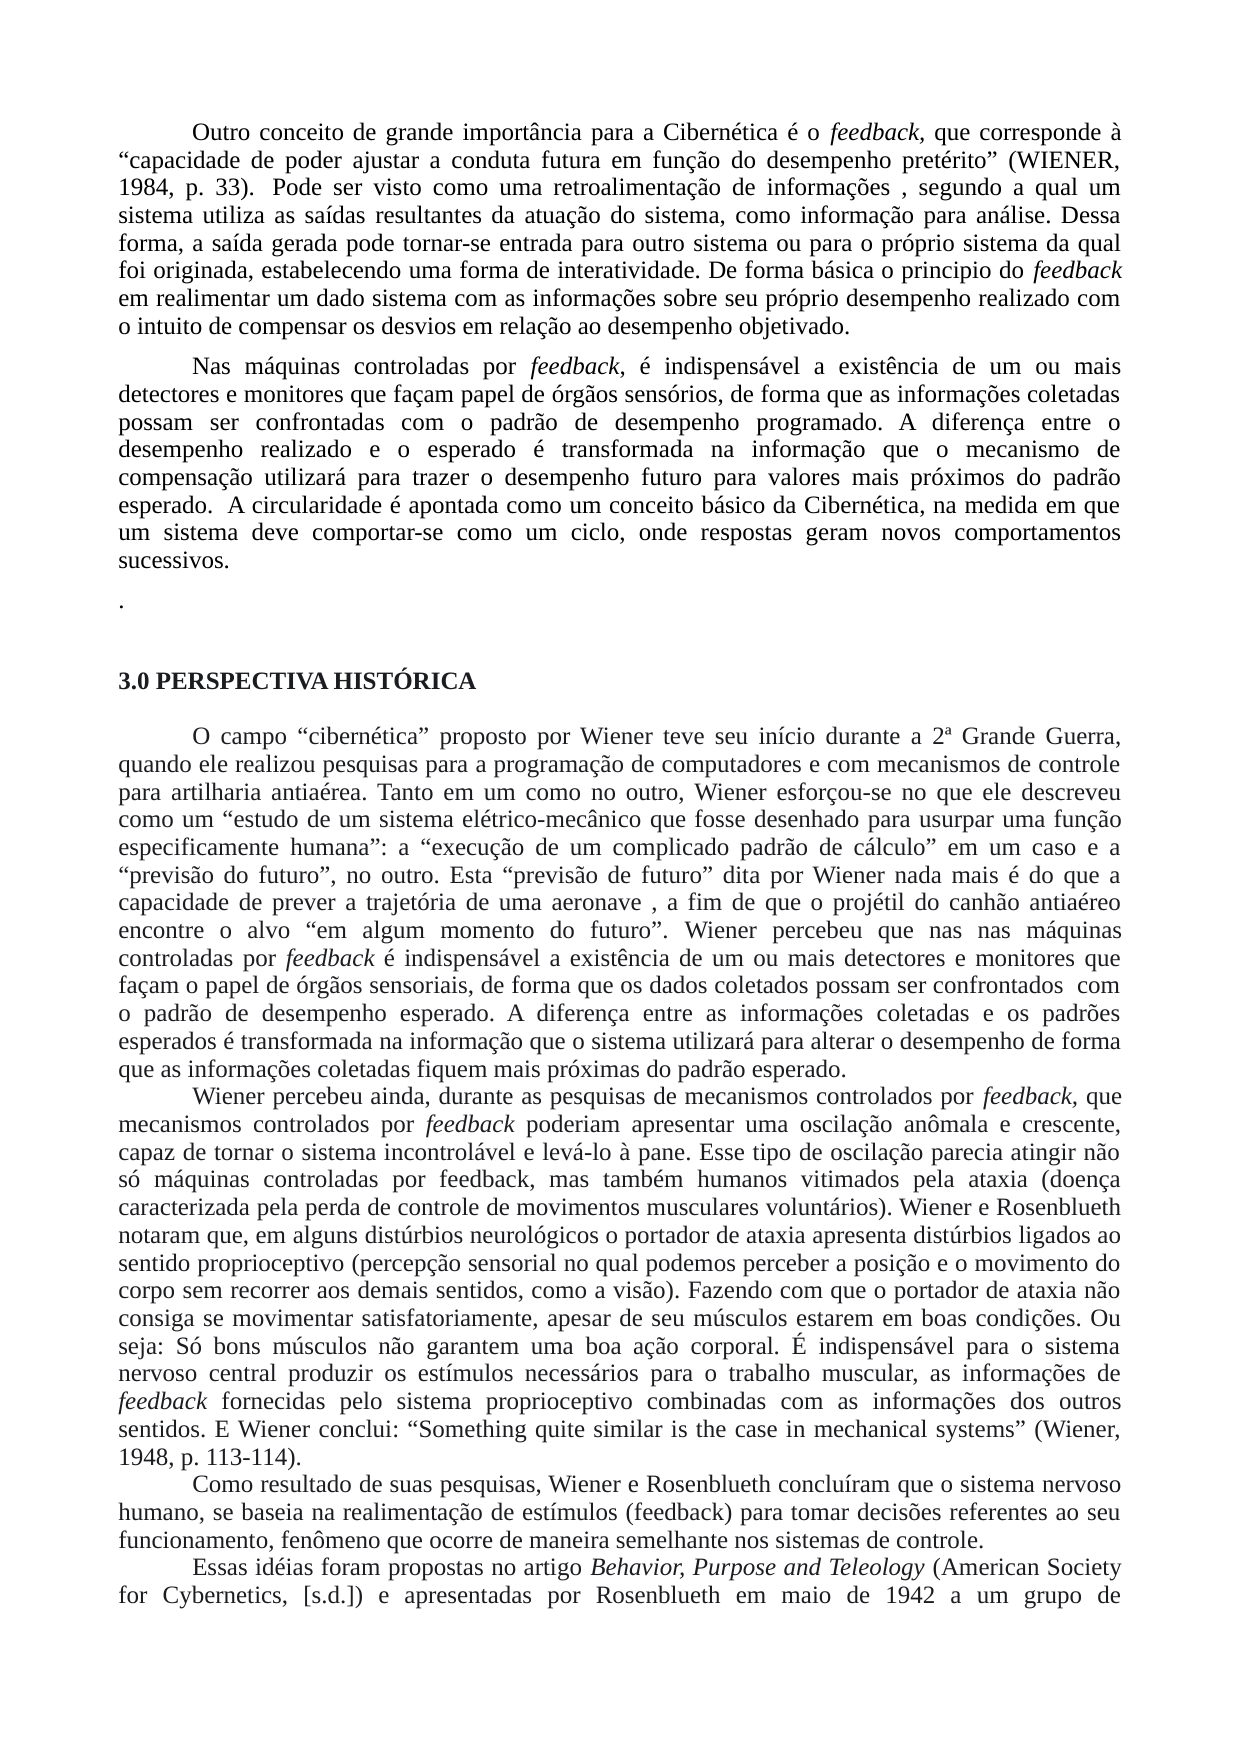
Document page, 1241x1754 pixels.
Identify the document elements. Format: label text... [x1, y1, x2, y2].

text Outro conceito de grande importância para a Cibernética é o feedback, que corresponde à “capacidade de poder ajustar a conduta futura em função do desempenho pretérito” (WIENER, 1984, p. 33). Pode ser visto como uma retroalimentação de informações , segundo a qual um sistema utiliza as saídas resultantes da atuação do sistema, como informação para análise. Dessa forma, a saída gerada pode tornar-se entrada para outro sistema ou para o próprio sistema da qual foi originada, estabelecendo uma forma de interatividade. De forma básica o principio do feedback em realimentar um dado sistema com as informações sobre seu próprio desempenho realizado com o intuito de compensar os desvios em relação ao desempenho objetivado. [118, 118, 1122, 340]
text . [118, 586, 1122, 614]
text 3.0 PERSPECTIVA HISTÓRICA [118, 667, 1122, 694]
text O campo “cibernética” proposto por Wiener teve seu início durante a 2ª Grande Guerra, quando ele realizou pesquisas para a programação de computadores e com mecanismos de controle para artilharia antiaérea. Tanto em um como no outro, Wiener esforçou-se no que ele descreveu como um “estudo de um sistema elétrico-mecânico que fosse desenhado para usurpar uma função especificamente humana”: a “execução de um complicado padrão de cálculo” em um caso e a “previsão do futuro”, no outro. Esta “previsão de futuro” dita por Wiener nada mais é do que a capacidade de prever a trajetória de uma aeronave , a fim de que o projétil do canhão antiaéreo encontre o alvo “em algum momento do futuro”. Wiener percebeu que nas nas máquinas controladas por feedback é indispensável a existência de um ou mais detectores e monitores que façam o papel de órgãos sensoriais, de forma que os dados coletados possam ser confrontados com o padrão de desempenho esperado. A diferença entre as informações coletadas e os padrões esperados é transformada na informação que o sistema utilizará para alterar o desempenho de forma que as informações coletadas fiquem mais próximas do padrão esperado. [118, 722, 1122, 1082]
text Nas máquinas controladas por feedback, é indispensável a existência de um ou mais detectores e monitores que façam papel de órgãos sensórios, de forma que as informações coletadas possam ser confrontadas com o padrão de desempenho programado. A diferença entre o desempenho realizado e o esperado é transformada na informação que o mecanismo de compensação utilizará para trazer o desempenho futuro para valores mais próximos do padrão esperado. A circularidade é apontada como um conceito básico da Cibernética, na medida em que um sistema deve comportar-se como um ciclo, onde respostas geram novos comportamentos sucessivos. [118, 352, 1122, 574]
text Wiener percebeu ainda, durante as pesquisas de mecanismos controlados por feedback, que mecanismos controlados por feedback poderiam apresentar uma oscilação anômala e crescente, capaz de tornar o sistema incontrolável e levá-lo à pane. Esse tipo de oscilação parecia atingir não só máquinas controladas por feedback, mas também humanos vitimados pela ataxia (doença caracterizada pela perda de controle de movimentos musculares voluntários). Wiener e Rosenblueth notaram que, em alguns distúrbios neurológicos o portador de ataxia apresenta distúrbios ligados ao sentido proprioceptivo (percepção sensorial no qual podemos perceber a posição e o movimento do corpo sem recorrer aos demais sentidos, como a visão). Fazendo com que o portador de ataxia não consiga se movimentar satisfatoriamente, apesar de seu músculos estarem em boas condições. Ou seja: Só bons músculos não garantem uma boa ação corporal. É indispensável para o sistema nervoso central produzir os estímulos necessários para o trabalho muscular, as informações de feedback fornecidas pelo sistema proprioceptivo combinadas com as informações dos outros sentidos. E Wiener conclui: “Something quite similar is the case in mechanical systems” (Wiener, 1948, p. 113-114). [118, 1082, 1122, 1470]
text Como resultado de suas pesquisas, Wiener e Rosenblueth concluíram que o sistema nervoso humano, se baseia na realimentação de estímulos (feedback) para tomar decisões referentes ao seu funcionamento, fenômeno que ocorre de maneira semelhante nos sistemas de controle. [118, 1470, 1122, 1553]
text Essas idéias foram propostas no artigo Behavior, Purpose and Teleology (American Society for Cybernetics, [s.d.]) e apresentadas por Rosenblueth em maio de 1942 a um grupo de [118, 1553, 1122, 1609]
